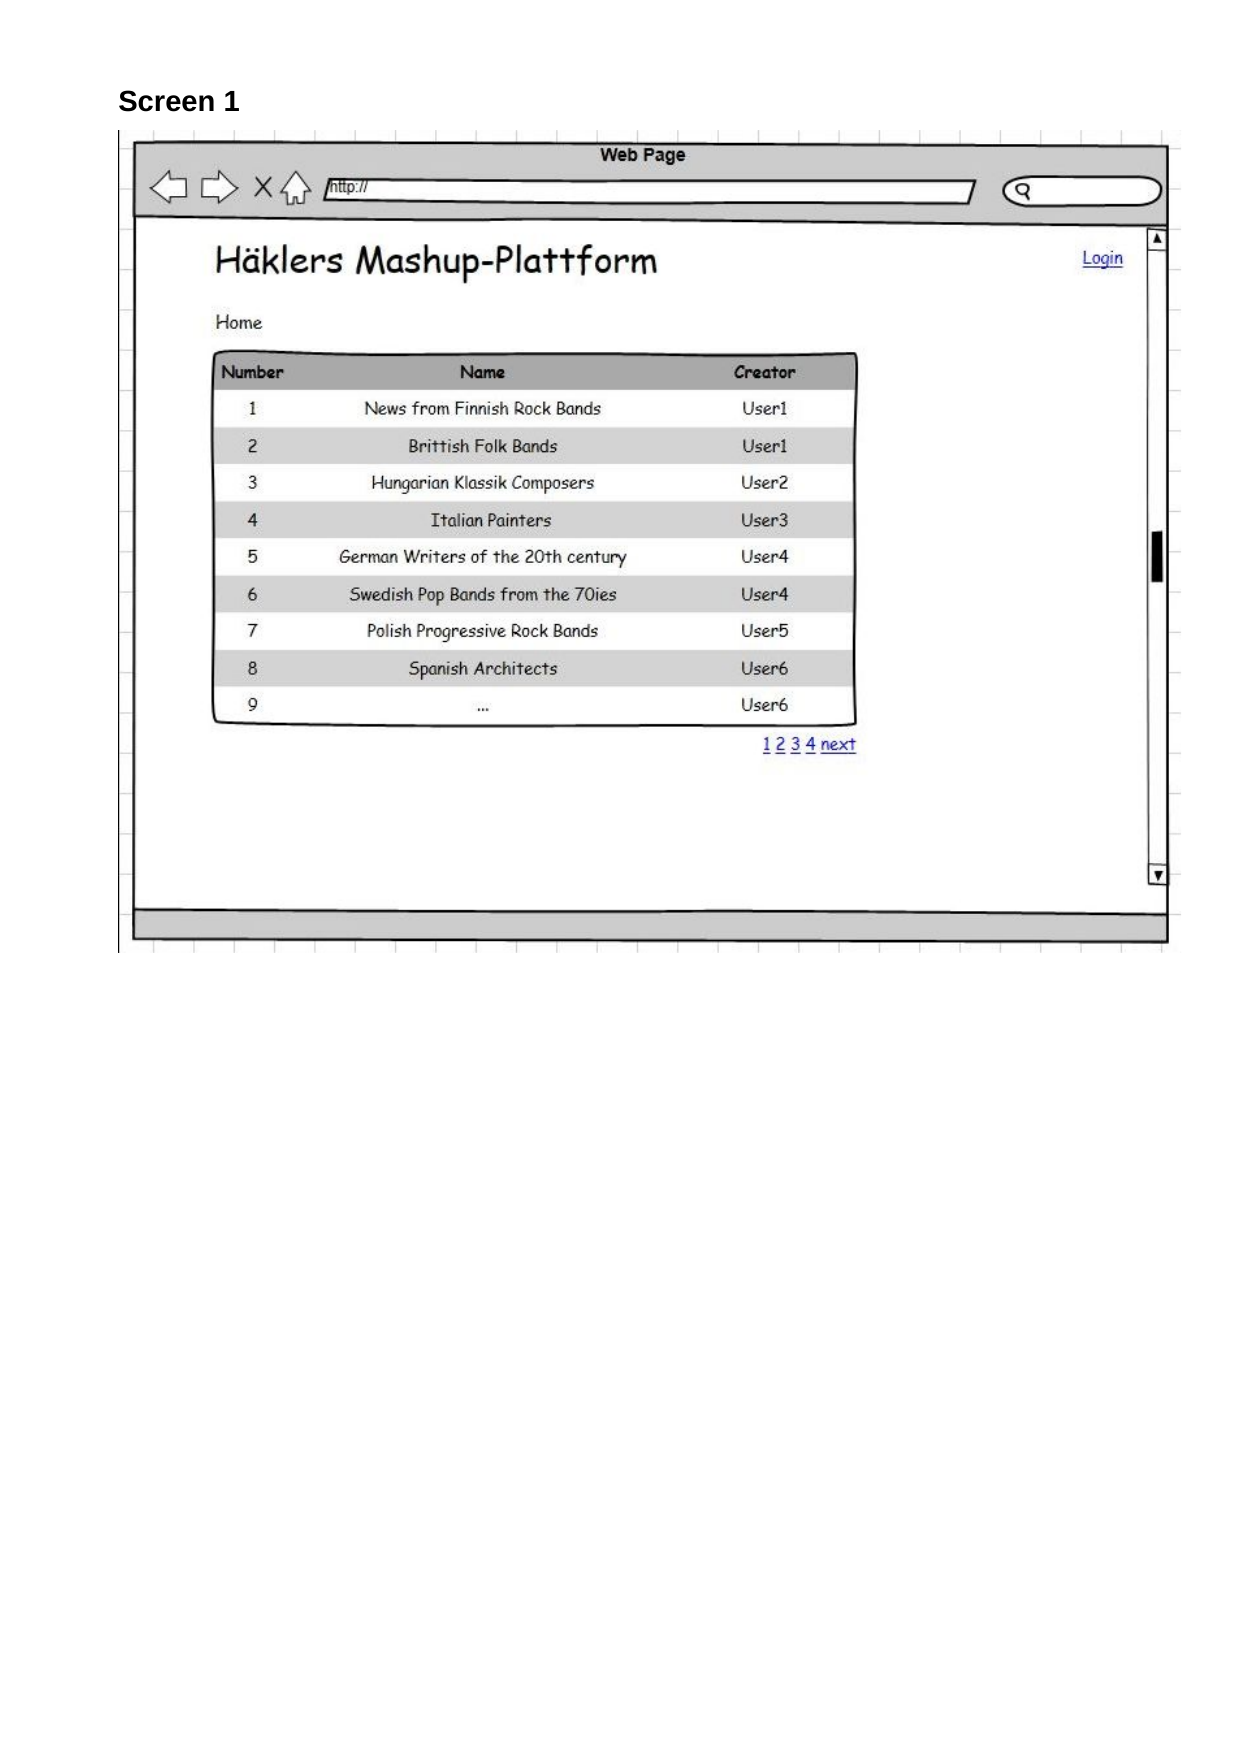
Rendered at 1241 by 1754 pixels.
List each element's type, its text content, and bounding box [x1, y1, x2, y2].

subtitle Screen 1 [118, 84, 1181, 118]
picture [118, 130, 1182, 953]
